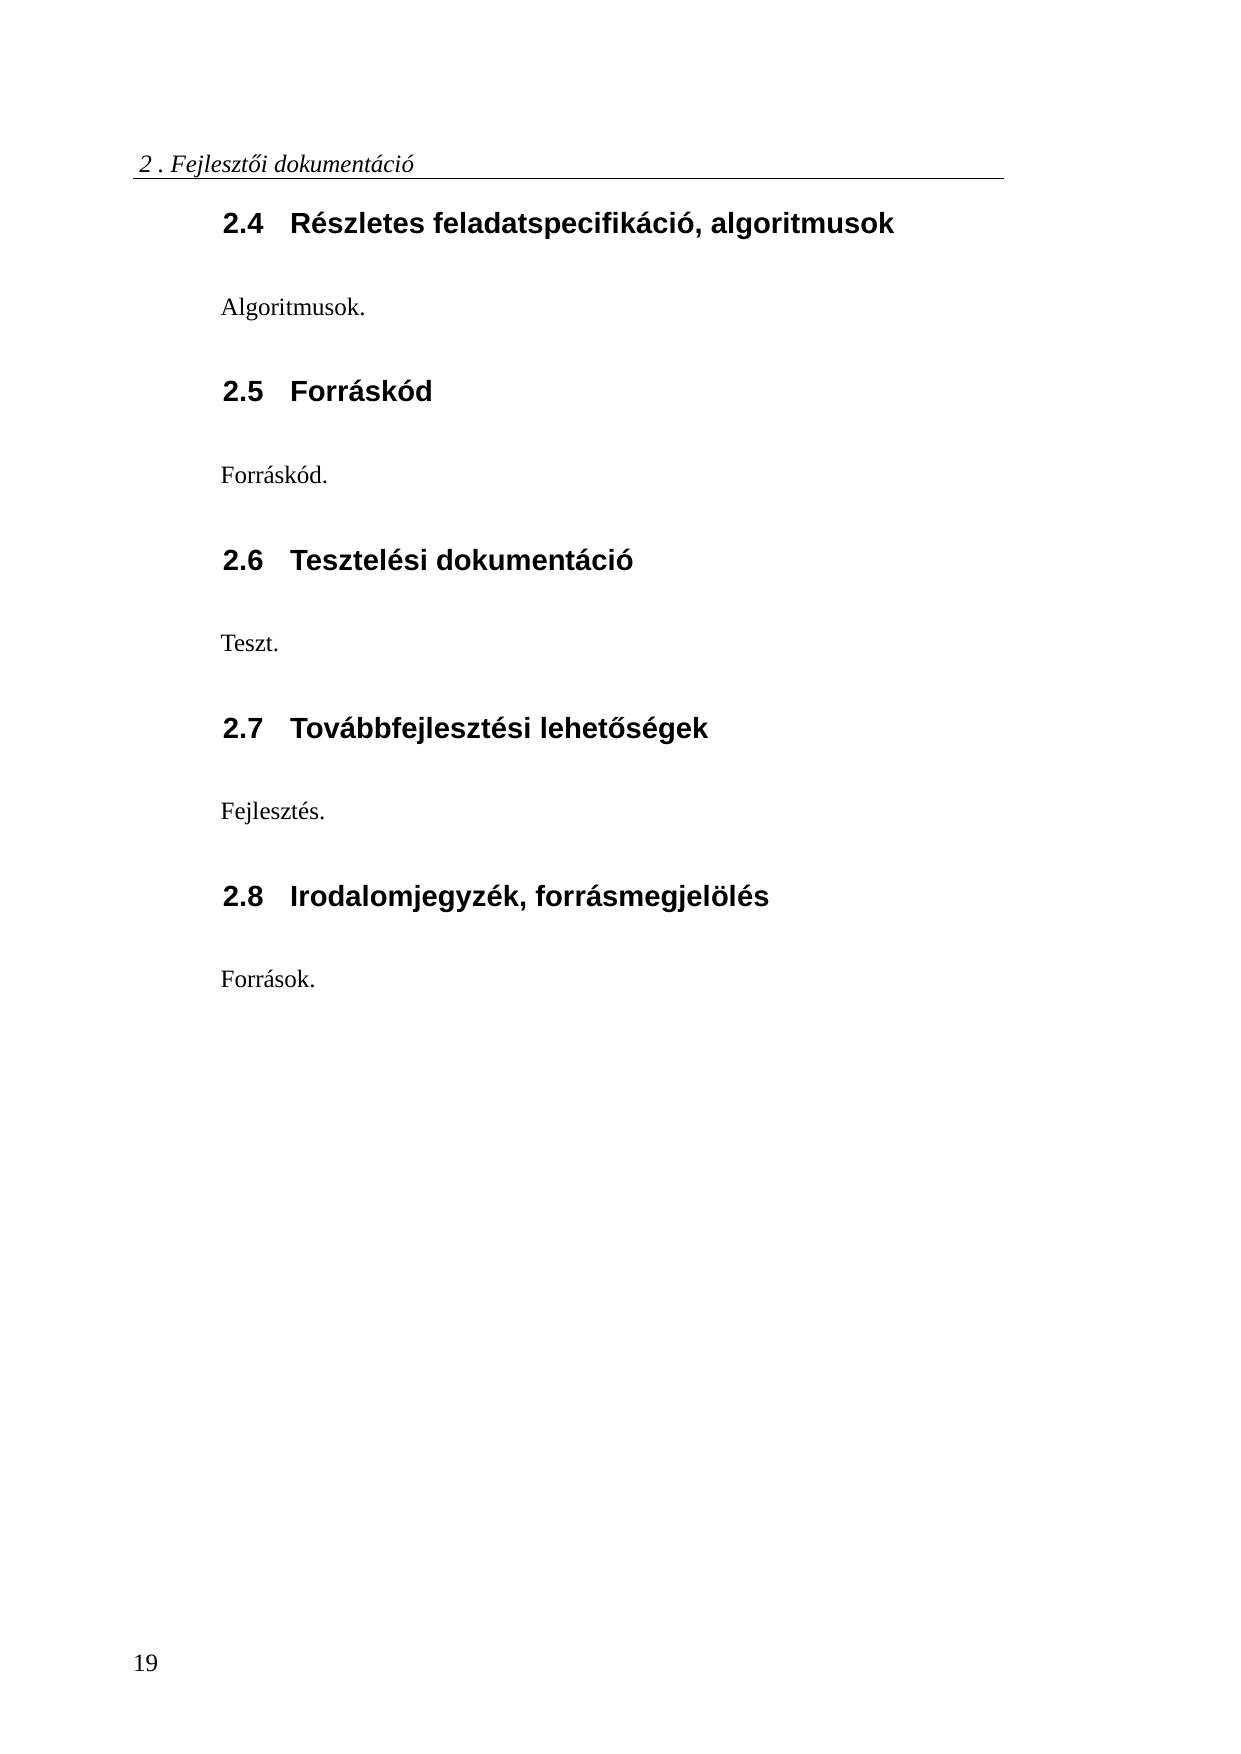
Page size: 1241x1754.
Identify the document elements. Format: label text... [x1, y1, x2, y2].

text Fejlesztés. [133, 797, 1004, 825]
subtitle Továbbfejlesztési lehetőségek [272, 712, 1004, 744]
subtitle Forráskód [272, 375, 1004, 408]
text Teszt. [133, 629, 1004, 657]
text Forráskód. [133, 461, 1004, 489]
text Források. [133, 965, 1004, 993]
text Algoritmusok. [133, 293, 1004, 321]
subtitle Tesztelési dokumentáció [272, 543, 1004, 576]
subtitle Irodalomjegyzék, forrásmegjelölés [272, 880, 1004, 912]
subtitle Részletes feladatspecifikáció, algoritmusok [272, 207, 1004, 240]
